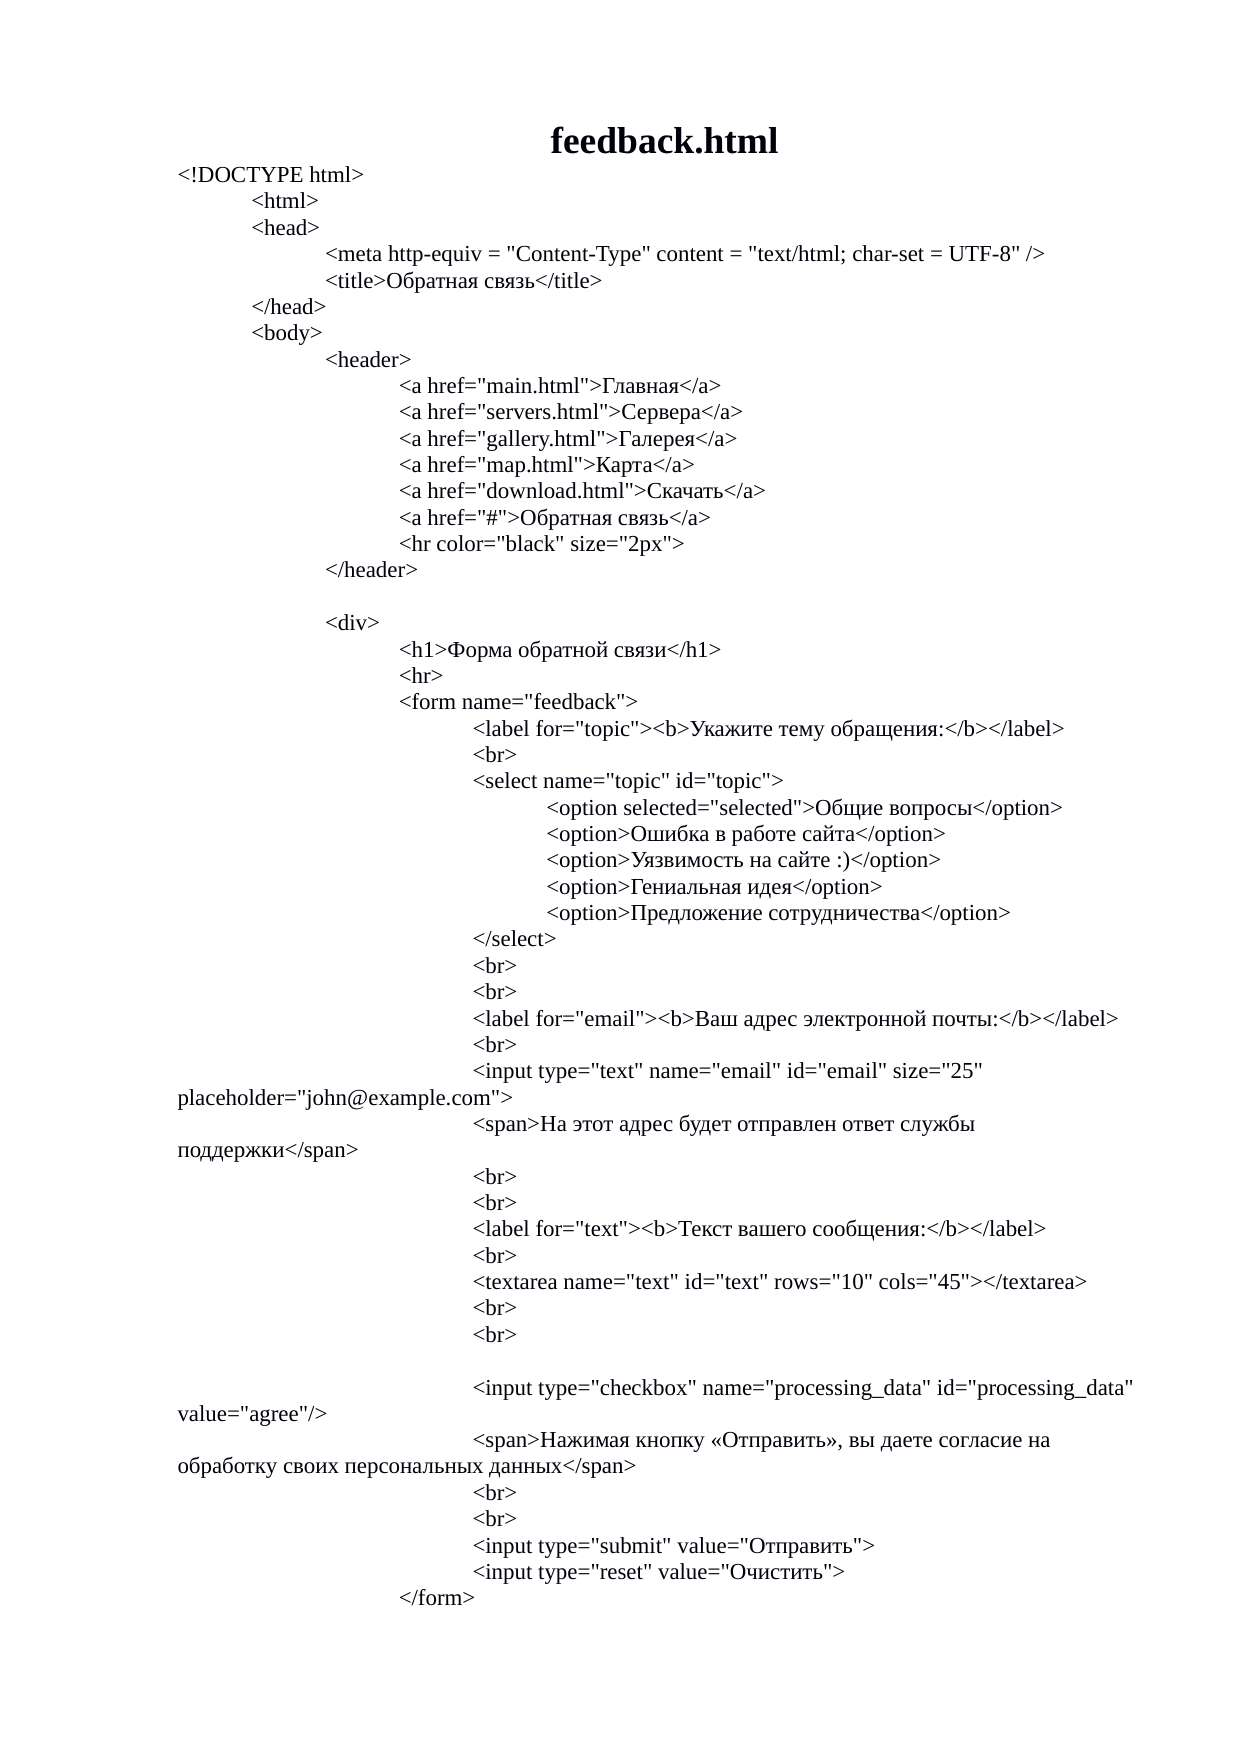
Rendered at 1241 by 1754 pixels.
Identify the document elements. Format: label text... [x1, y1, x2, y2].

text <label for="email"><b>Ваш адрес электронной почты:</b></label> [177, 1004, 1152, 1031]
text <header> [177, 346, 1152, 372]
text <hr color="black" size="2px"> [177, 530, 1152, 557]
text </select> [177, 926, 1152, 952]
text <input type="submit" value="Отправить"> [177, 1532, 1152, 1558]
text <span>На этот адрес будет отправлен ответ службы поддержки</span> [177, 1110, 1152, 1163]
text <a href="gallery.html">Галерея</a> [177, 425, 1152, 451]
text <br> [177, 1242, 1152, 1268]
text <br> [177, 1189, 1152, 1215]
text <input type="checkbox" name="processing_data" id="processing_data" value="agree"/> [177, 1373, 1152, 1426]
text <option>Предложение сотрудничества</option> [177, 899, 1152, 926]
text <br> [177, 1321, 1152, 1347]
text <textarea name="text" id="text" rows="10" cols="45"></textarea> [177, 1268, 1152, 1294]
text <option>Уязвимость на сайте :)</option> [177, 846, 1152, 873]
text <br> [177, 1031, 1152, 1057]
text <br> [177, 741, 1152, 767]
text <option>Ошибка в работе сайта</option> [177, 820, 1152, 846]
text <br> [177, 1294, 1152, 1321]
text <label for="text"><b>Текст вашего сообщения:</b></label> [177, 1215, 1152, 1242]
text <h1>Форма обратной связи</h1> [177, 636, 1152, 662]
text <span>Нажимая кнопку «Отправить», вы даете согласие на обработку своих персональных данных</span> [177, 1426, 1152, 1479]
text <!DOCTYPE html> [177, 161, 1152, 188]
text <label for="topic"><b>Укажите тему обращения:</b></label> [177, 715, 1152, 741]
text <head> [177, 214, 1152, 240]
text <input type="text" name="email" id="email" size="25" placeholder="john@example.com"> [177, 1057, 1152, 1110]
text <br> [177, 978, 1152, 1004]
text <br> [177, 1479, 1152, 1505]
text <br> [177, 1505, 1152, 1532]
text <a href="#">Обратная связь</a> [177, 504, 1152, 530]
text <html> [177, 188, 1152, 214]
text <title>Обратная связь</title> [177, 267, 1152, 293]
text <br> [177, 952, 1152, 978]
text <option selected="selected">Общие вопросы</option> [177, 794, 1152, 820]
text <option>Гениальная идея</option> [177, 873, 1152, 899]
text <body> [177, 319, 1152, 346]
text <a href="main.html">Главная</a> [177, 372, 1152, 398]
text <br> [177, 1163, 1152, 1189]
text <select name="topic" id="topic"> [177, 767, 1152, 794]
text <a href="download.html">Скачать</a> [177, 477, 1152, 504]
text <div> [177, 609, 1152, 636]
text </form> [177, 1584, 1152, 1611]
text <meta http-equiv = "Content-Type" content = "text/html; char-set = UTF-8" /> [177, 240, 1152, 267]
text feedback.html [177, 118, 1152, 161]
text <a href="servers.html">Сервера</a> [177, 398, 1152, 425]
text <form name="feedback"> [177, 688, 1152, 715]
text <hr> [177, 662, 1152, 688]
text </header> [177, 557, 1152, 583]
text </head> [177, 293, 1152, 319]
text <input type="reset" value="Очистить"> [177, 1558, 1152, 1584]
text <a href="map.html">Карта</a> [177, 451, 1152, 477]
